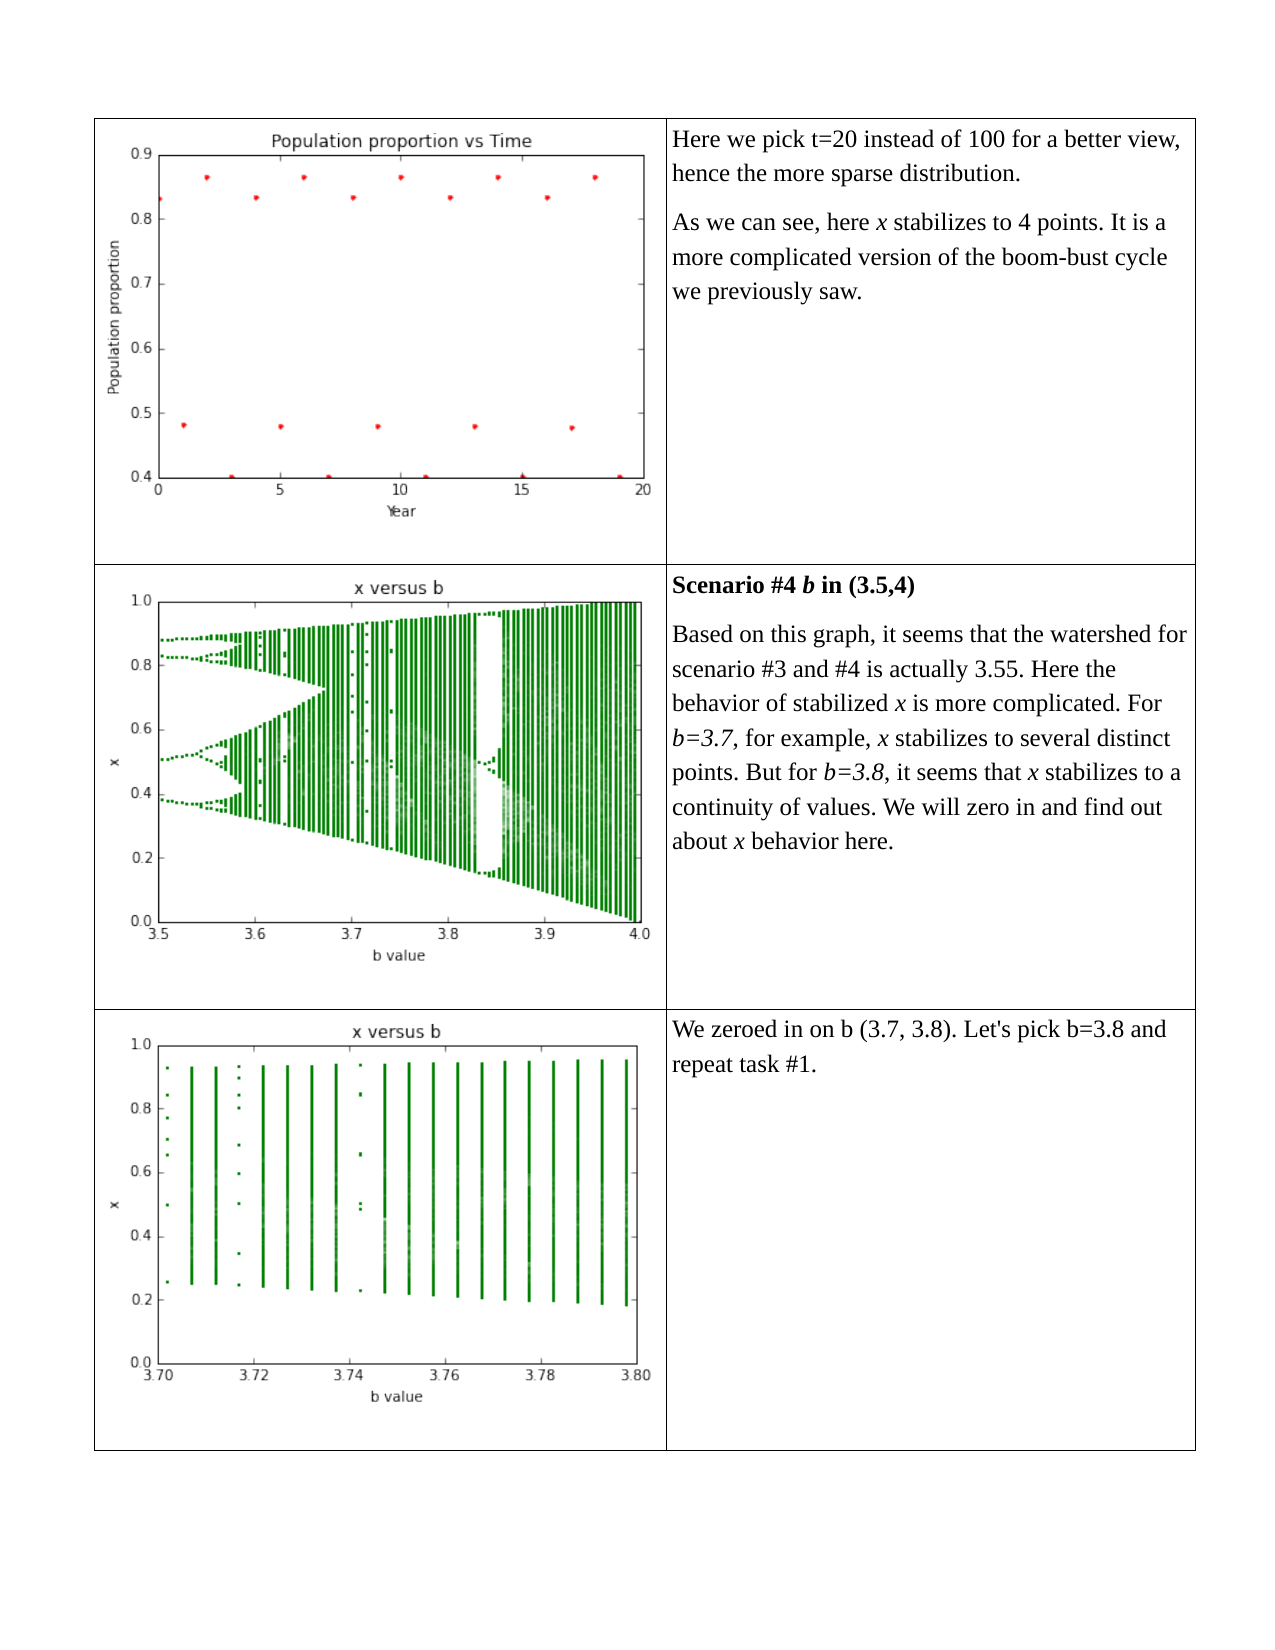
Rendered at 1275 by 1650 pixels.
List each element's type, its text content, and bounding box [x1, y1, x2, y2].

picture [100, 1014, 661, 1415]
picture [100, 570, 661, 974]
table_cell [95, 565, 666, 1008]
table_cell We zeroed in on b (3.7, 3.8). Let's pick b=3.8 and repeat task #1. [667, 1010, 1195, 1449]
table_cell Here we pick t=20 instead of 100 for a better view, hence the more sparse distribution. As we can see, here x stabilizes to 4 points. It is a more complicated version of the boom-bust cycle we previously saw. [667, 119, 1195, 564]
picture [100, 123, 661, 530]
table_cell Scenario #4 b in (3.5,4) Based on this graph, it seems that the watershed for scenario #3 and #4 is actually 3.55. Here the behavior of stabilized x is more complicated. For b=3.7, for example, x stabilizes to several distinct points. But for b=3.8, it seems that x stabilizes to a continuity of values. We will zero in and find out about x behavior here. [667, 565, 1195, 1008]
table_cell [95, 1010, 666, 1449]
table_cell [95, 119, 666, 564]
